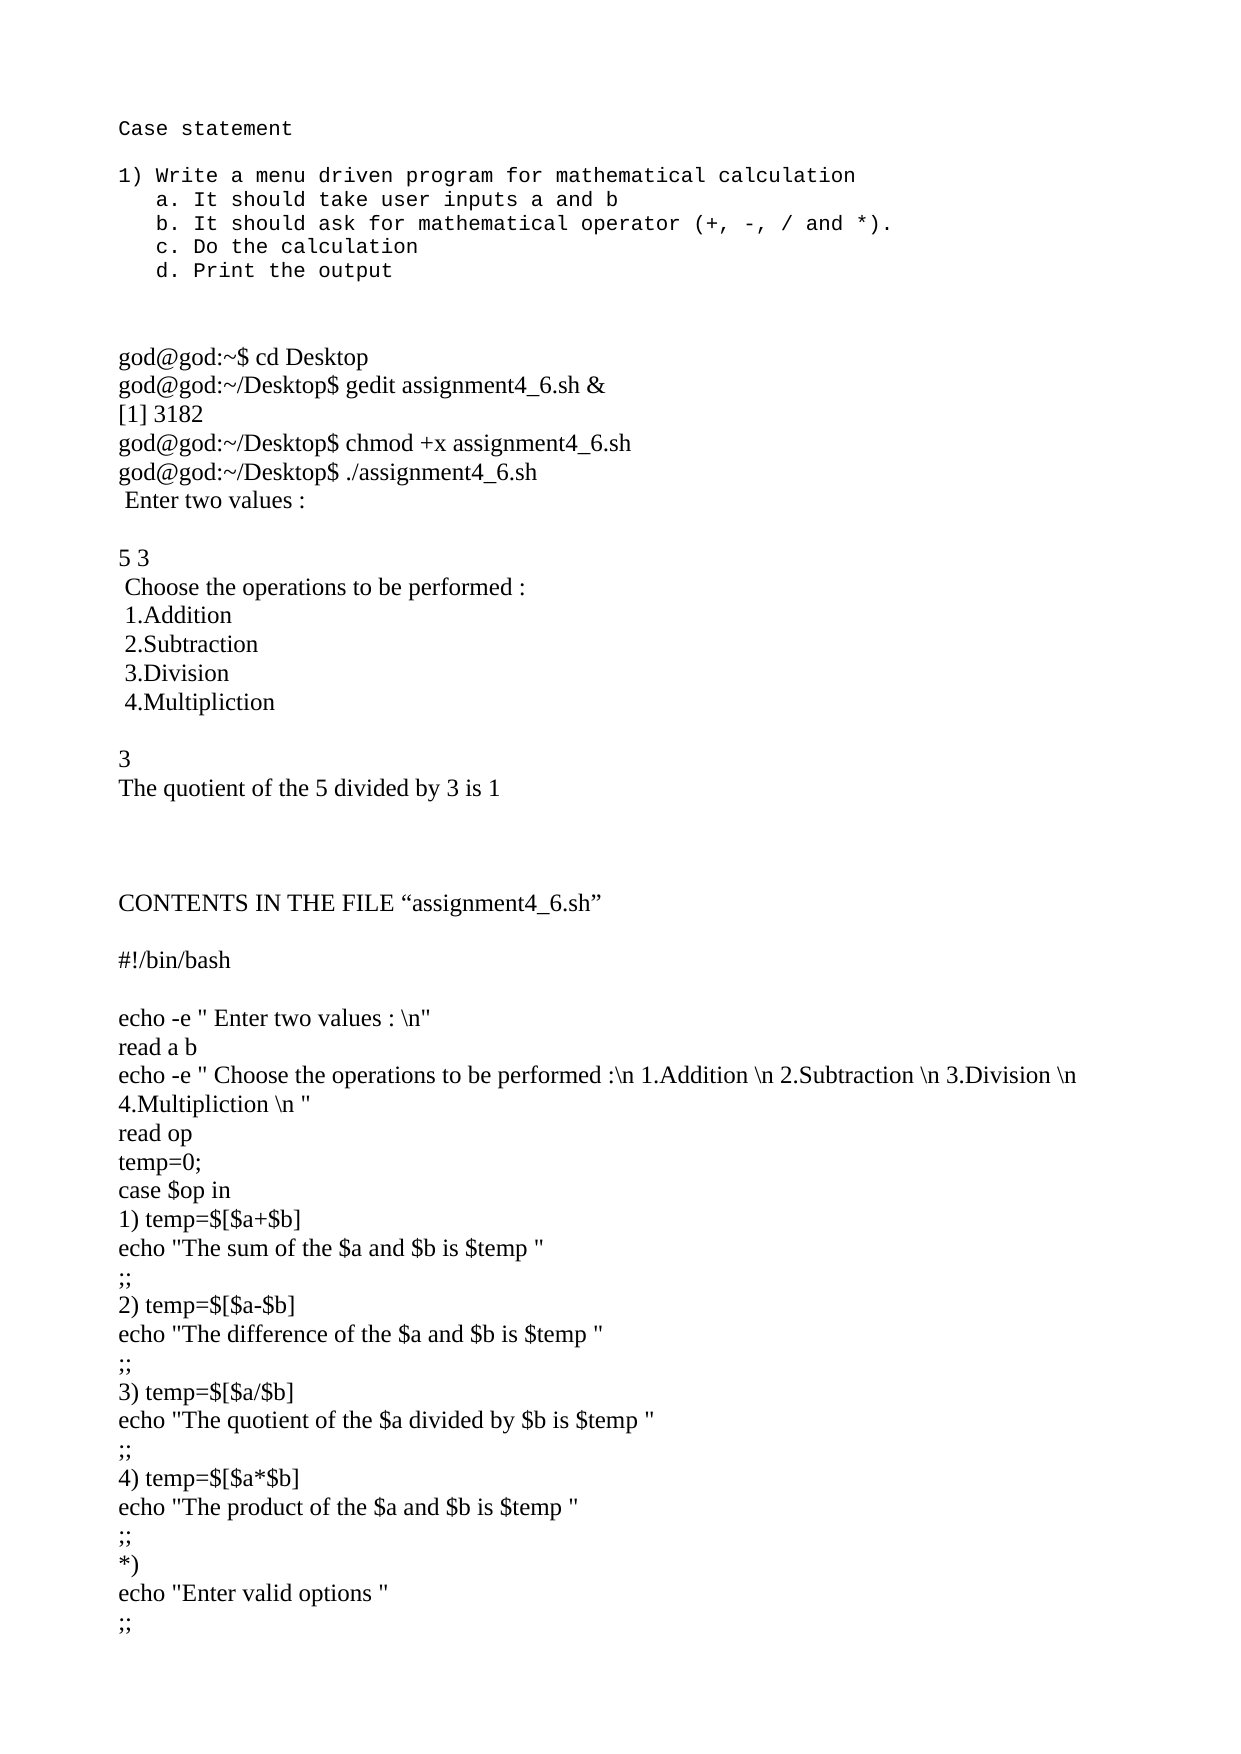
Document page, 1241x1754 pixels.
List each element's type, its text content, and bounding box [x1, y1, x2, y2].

text ;; [118, 1607, 1122, 1636]
text The quotient of the 5 divided by 3 is 1 [118, 773, 1122, 802]
text god@god:~$ cd Desktop [118, 342, 1122, 371]
text read a b [118, 1032, 1122, 1061]
text ;; [118, 1521, 1122, 1549]
text Enter two values : [118, 486, 1122, 514]
text b. It should ask for mathematical operator (+, -, / and *). [118, 213, 1122, 236]
text read op [118, 1118, 1122, 1147]
text Choose the operations to be performed : [118, 572, 1122, 601]
text god@god:~/Desktop$ gedit assignment4_6.sh & [118, 371, 1122, 399]
text temp=0; [118, 1147, 1122, 1176]
text 4) temp=$[$a*$b] [118, 1463, 1122, 1492]
text 1) Write a menu driven program for mathematical calculation [118, 165, 1122, 189]
text case $op in [118, 1176, 1122, 1204]
text god@god:~/Desktop$ ./assignment4_6.sh [118, 457, 1122, 486]
text god@god:~/Desktop$ chmod +x assignment4_6.sh [118, 428, 1122, 457]
text 5 3 [118, 543, 1122, 572]
text ;; [118, 1262, 1122, 1291]
text echo "The difference of the $a and $b is $temp " [118, 1319, 1122, 1348]
text 3.Division [118, 658, 1122, 687]
text [1] 3182 [118, 399, 1122, 428]
text 2) temp=$[$a-$b] [118, 1291, 1122, 1319]
text 4.Multipliction [118, 687, 1122, 716]
text d. Print the output [118, 260, 1122, 284]
text echo -e " Choose the operations to be performed :\n 1.Addition \n 2.Subtraction \n 3.Division \n 4.Multipliction \n " [118, 1061, 1122, 1118]
text #!/bin/bash [118, 946, 1122, 974]
text echo -e " Enter two values : \n" [118, 1003, 1122, 1032]
text echo "The product of the $a and $b is $temp " [118, 1492, 1122, 1521]
text 3) temp=$[$a/$b] [118, 1377, 1122, 1406]
text echo "The sum of the $a and $b is $temp " [118, 1233, 1122, 1262]
text echo "The quotient of the $a divided by $b is $temp " [118, 1406, 1122, 1434]
text 2.Subtraction [118, 629, 1122, 658]
text 3 [118, 744, 1122, 773]
text 1.Addition [118, 601, 1122, 629]
text 1) temp=$[$a+$b] [118, 1204, 1122, 1233]
text Case statement [118, 118, 1122, 142]
text ;; [118, 1434, 1122, 1463]
text c. Do the calculation [118, 236, 1122, 260]
text ;; [118, 1348, 1122, 1377]
text echo "Enter valid options " [118, 1578, 1122, 1607]
text CONTENTS IN THE FILE “assignment4_6.sh” [118, 888, 1122, 917]
text a. It should take user inputs a and b [118, 189, 1122, 213]
text *) [118, 1549, 1122, 1578]
